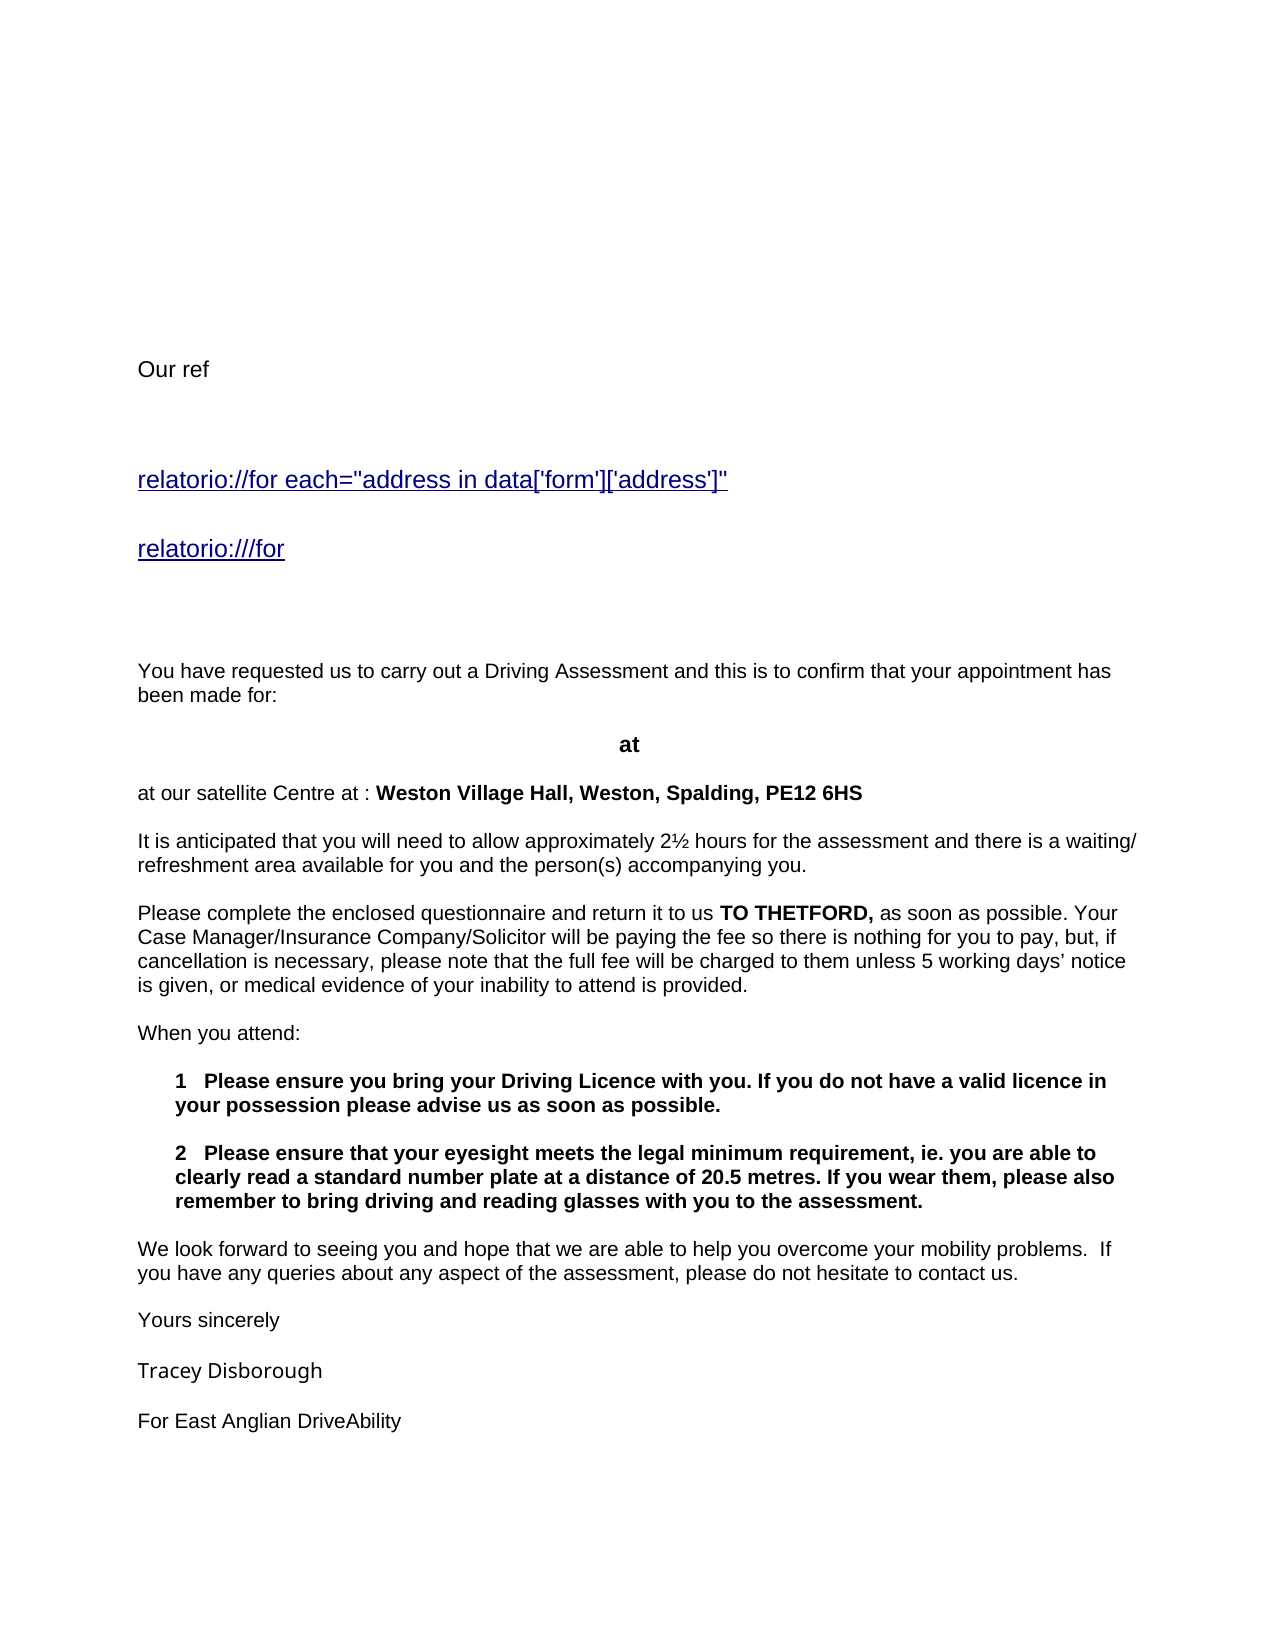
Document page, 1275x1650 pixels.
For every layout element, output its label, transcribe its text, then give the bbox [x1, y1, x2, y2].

text It is anticipated that you will need to allow approximately 2½ hours for the assessment and there is a waiting/ refreshment area available for you and the person(s) accompanying you. [137, 829, 1138, 877]
text <data['form']['apmt_start_date']> at <data['form']['apmt_start_time']> [137, 731, 1138, 757]
text 2 Please ensure that your eyesight meets the legal minimum requirement, ie. you are able to clearly read a standard number plate at a distance of 20.5 metres. If you wear them, please also remember to bring driving and reading glasses with you to the assessment. [175, 1141, 1138, 1212]
text <data['form']['title_last_name']> [137, 611, 1138, 635]
text For East Anglian DriveAbility [137, 1408, 1138, 1432]
text Our ref <data['form']['file_refrence_no']> <data['form']['id']> <time> [137, 356, 1138, 382]
text Please complete the enclosed questionnaire and return it to us TO THETFORD, as soon as possible. Your Case Manager/Insurance Company/Solicitor will be paying the fee so there is nothing for you to pay, but, if cancellation is necessary, please note that the full fee will be charged to them unless 5 working days’ notice is given, or medical evidence of your inability to attend is provided. [137, 901, 1138, 997]
text We look forward to seeing you and hope that we are able to help you overcome your mobility problems. If you have any queries about any aspect of the assessment, please do not hesitate to contact us. [137, 1236, 1138, 1284]
text at our satellite Centre at : Weston Village Hall, Weston, Spalding, PE12 6HS [137, 781, 1138, 805]
text When you attend: [137, 1021, 1138, 1045]
text You have requested us to carry out a Driving Assessment and this is to confirm that your appointment has been made for: [137, 659, 1138, 707]
text <data['form']['title']> <data['form']['name']> [137, 433, 1138, 459]
table_cell <address> [138, 494, 1138, 528]
table_cell relatorio:///for [138, 529, 1138, 563]
text 1 Please ensure you bring your Driving Licence with you. If you do not have a valid licence in your possession please advise us as soon as possible. [175, 1069, 1138, 1117]
text Tracey Disborough [137, 1356, 1138, 1384]
table_header relatorio://for each="address in data['form']['address']" [138, 459, 1138, 494]
text Yours sincerely [137, 1308, 1138, 1332]
